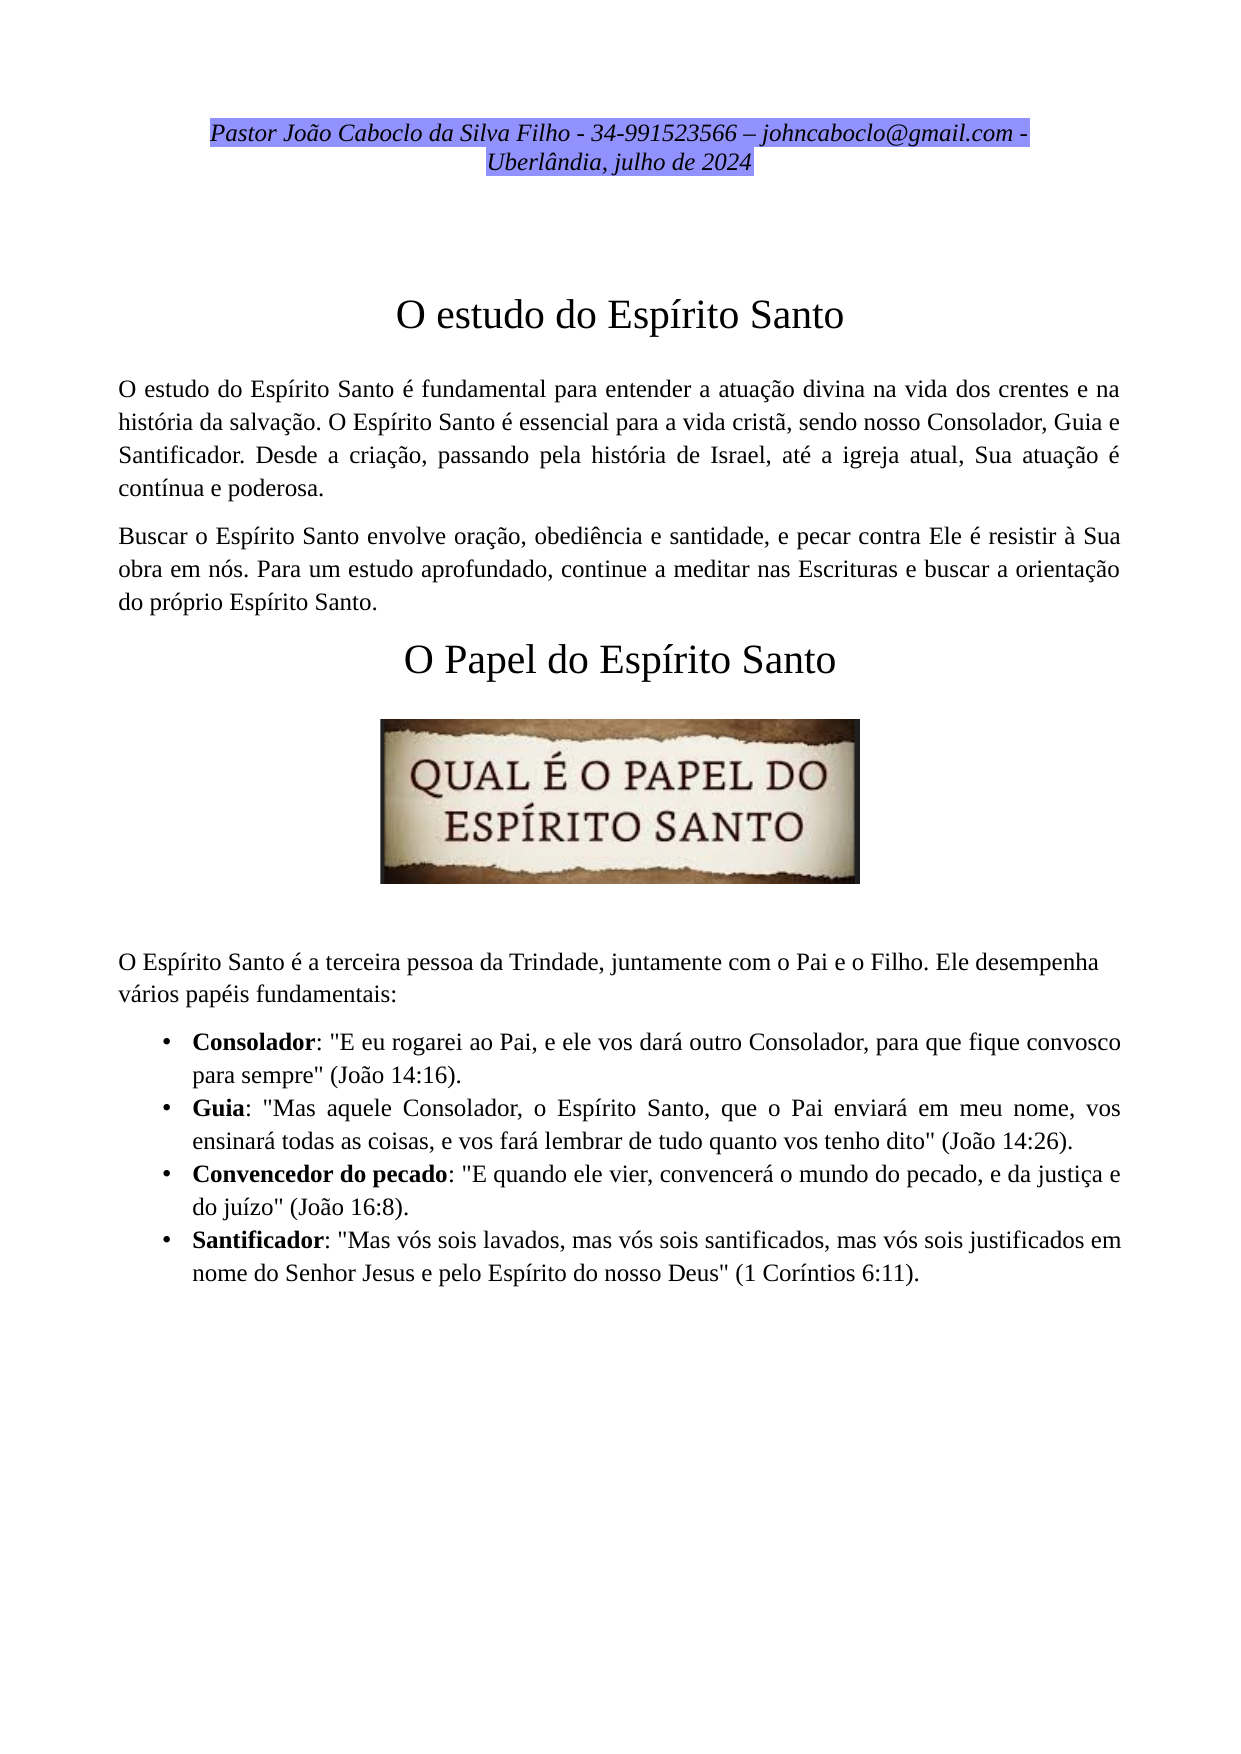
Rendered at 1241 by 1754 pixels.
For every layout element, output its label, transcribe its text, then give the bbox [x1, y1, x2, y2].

text Buscar o Espírito Santo envolve oração, obediência e santidade, e pecar contra Ele é resistir à Sua obra em nós. Para um estudo aprofundado, continue a meditar nas Escrituras e buscar a orientação do próprio Espírito Santo. [118, 521, 1122, 616]
picture [380, 719, 860, 884]
text O Espírito Santo é a terceira pessoa da Trindade, juntamente com o Pai e o Filho. Ele desempenha vários papéis fundamentais: [118, 947, 1122, 1008]
list Santificador: "Mas vós sois lavados, mas vós sois santificados, mas vós sois justificados em nome do Senhor Jesus e pelo Espírito do nosso Deus" (1 Coríntios 6:11). [162, 1225, 1122, 1287]
list Consolador: "E eu rogarei ao Pai, e ele vos dará outro Consolador, para que fique convosco para sempre" (João 14:16). [162, 1027, 1122, 1089]
text O estudo do Espírito Santo [118, 290, 1122, 338]
text O estudo do Espírito Santo é fundamental para entender a atuação divina na vida dos crentes e na história da salvação. O Espírito Santo é essencial para a vida cristã, sendo nosso Consolador, Guia e Santificador. Desde a criação, passando pela história de Israel, até a igreja atual, Sua atuação é contínua e poderosa. [118, 374, 1122, 502]
list Guia: "Mas aquele Consolador, o Espírito Santo, que o Pai enviará em meu nome, vos ensinará todas as coisas, e vos fará lembrar de tudo quanto vos tenho dito" (João 14:26). [162, 1093, 1122, 1155]
list Convencedor do pecado: "E quando ele vier, convencerá o mundo do pecado, e da justiça e do juízo" (João 16:8). [162, 1159, 1122, 1221]
text O Papel do Espírito Santo [118, 634, 1122, 682]
